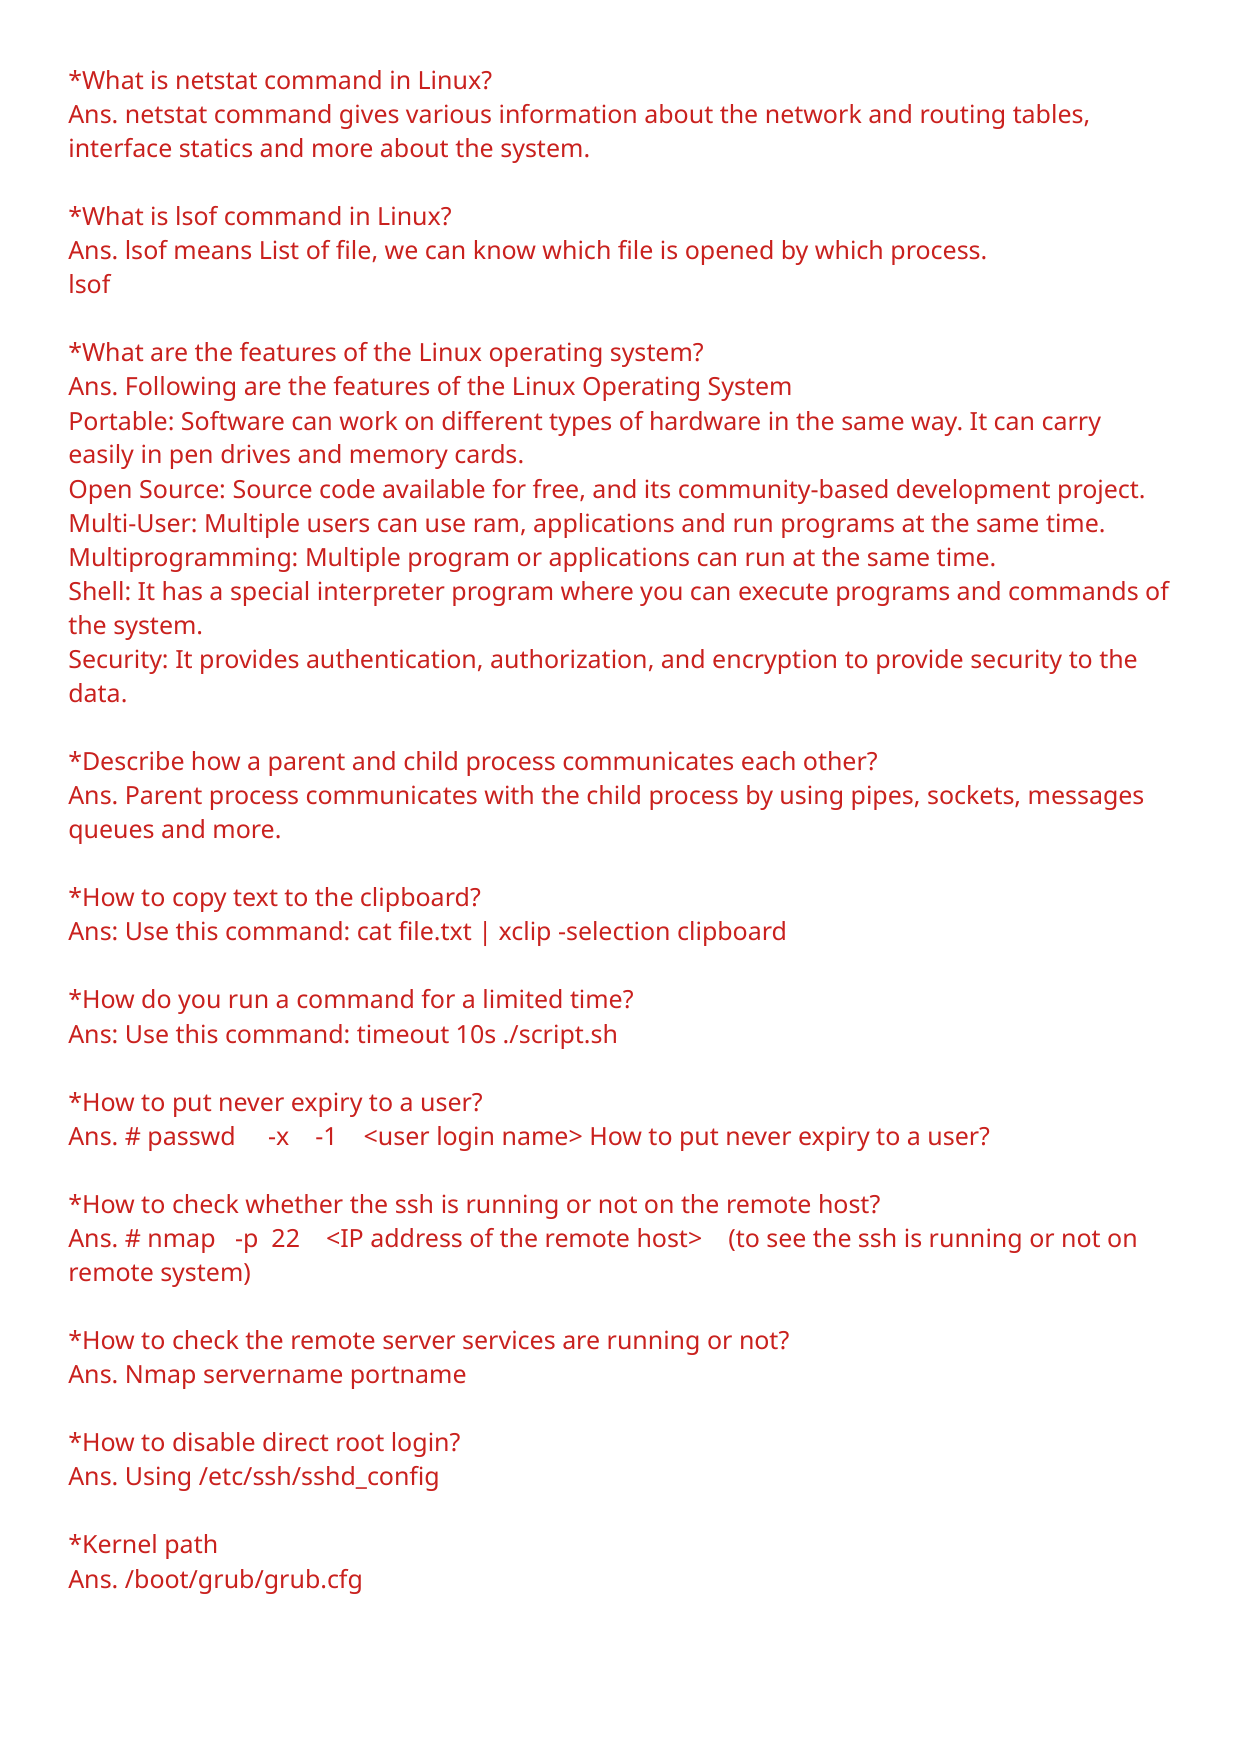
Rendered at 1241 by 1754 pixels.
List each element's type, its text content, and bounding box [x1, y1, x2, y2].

text *How do you run a command for a limited time? [68, 982, 1173, 1016]
text *How to put never expiry to a user? [68, 1084, 1173, 1118]
text Ans. Nmap servername portname [68, 1357, 1173, 1391]
text Ans. netstat command gives various information about the network and routing tables, interface statics and more about the system. [68, 97, 1173, 165]
text *What is lsof command in Linux? [68, 199, 1173, 233]
text Ans: Use this command: cat file.txt | xclip -selection clipboard [68, 914, 1173, 948]
text *Kernel path [68, 1527, 1173, 1561]
text Open Source: Source code available for free, and its community-based development project. [68, 471, 1173, 505]
text *How to disable direct root login? [68, 1425, 1173, 1459]
text Ans: Use this command: timeout 10s ./script.sh [68, 1016, 1173, 1050]
text Multi-User: Multiple users can use ram, applications and run programs at the same time. [68, 505, 1173, 539]
text Security: It provides authentication, authorization, and encryption to provide security to the data. [68, 642, 1173, 710]
text *How to copy text to the clipboard? [68, 880, 1173, 914]
text Ans. lsof means List of file, we can know which file is opened by which process. [68, 233, 1173, 267]
text Ans. Parent process communicates with the child process by using pipes, sockets, messages queues and more. [68, 778, 1173, 846]
text Shell: It has a special interpreter program where you can execute programs and commands of the system. [68, 573, 1173, 642]
text lsof [68, 267, 1173, 301]
text Ans. # nmap -p 22 <IP address of the remote host> (to see the ssh is running or not on remote system) [68, 1221, 1173, 1289]
text *How to check the remote server services are running or not? [68, 1323, 1173, 1357]
text *How to check whether the ssh is running or not on the remote host? [68, 1187, 1173, 1221]
text Multiprogramming: Multiple program or applications can run at the same time. [68, 539, 1173, 573]
text Ans. Following are the features of the Linux Operating System [68, 369, 1173, 403]
text Ans. /boot/grub/grub.cfg [68, 1561, 1173, 1595]
text Ans. Using /etc/ssh/sshd_config [68, 1459, 1173, 1493]
text Ans. # passwd -x -1 <user login name> How to put never expiry to a user? [68, 1118, 1173, 1152]
text *What are the features of the Linux operating system? [68, 335, 1173, 369]
text *Describe how a parent and child process communicates each other? [68, 744, 1173, 778]
text *What is netstat command in Linux? [68, 62, 1173, 97]
text Portable: Software can work on different types of hardware in the same way. It can carry easily in pen drives and memory cards. [68, 403, 1173, 471]
